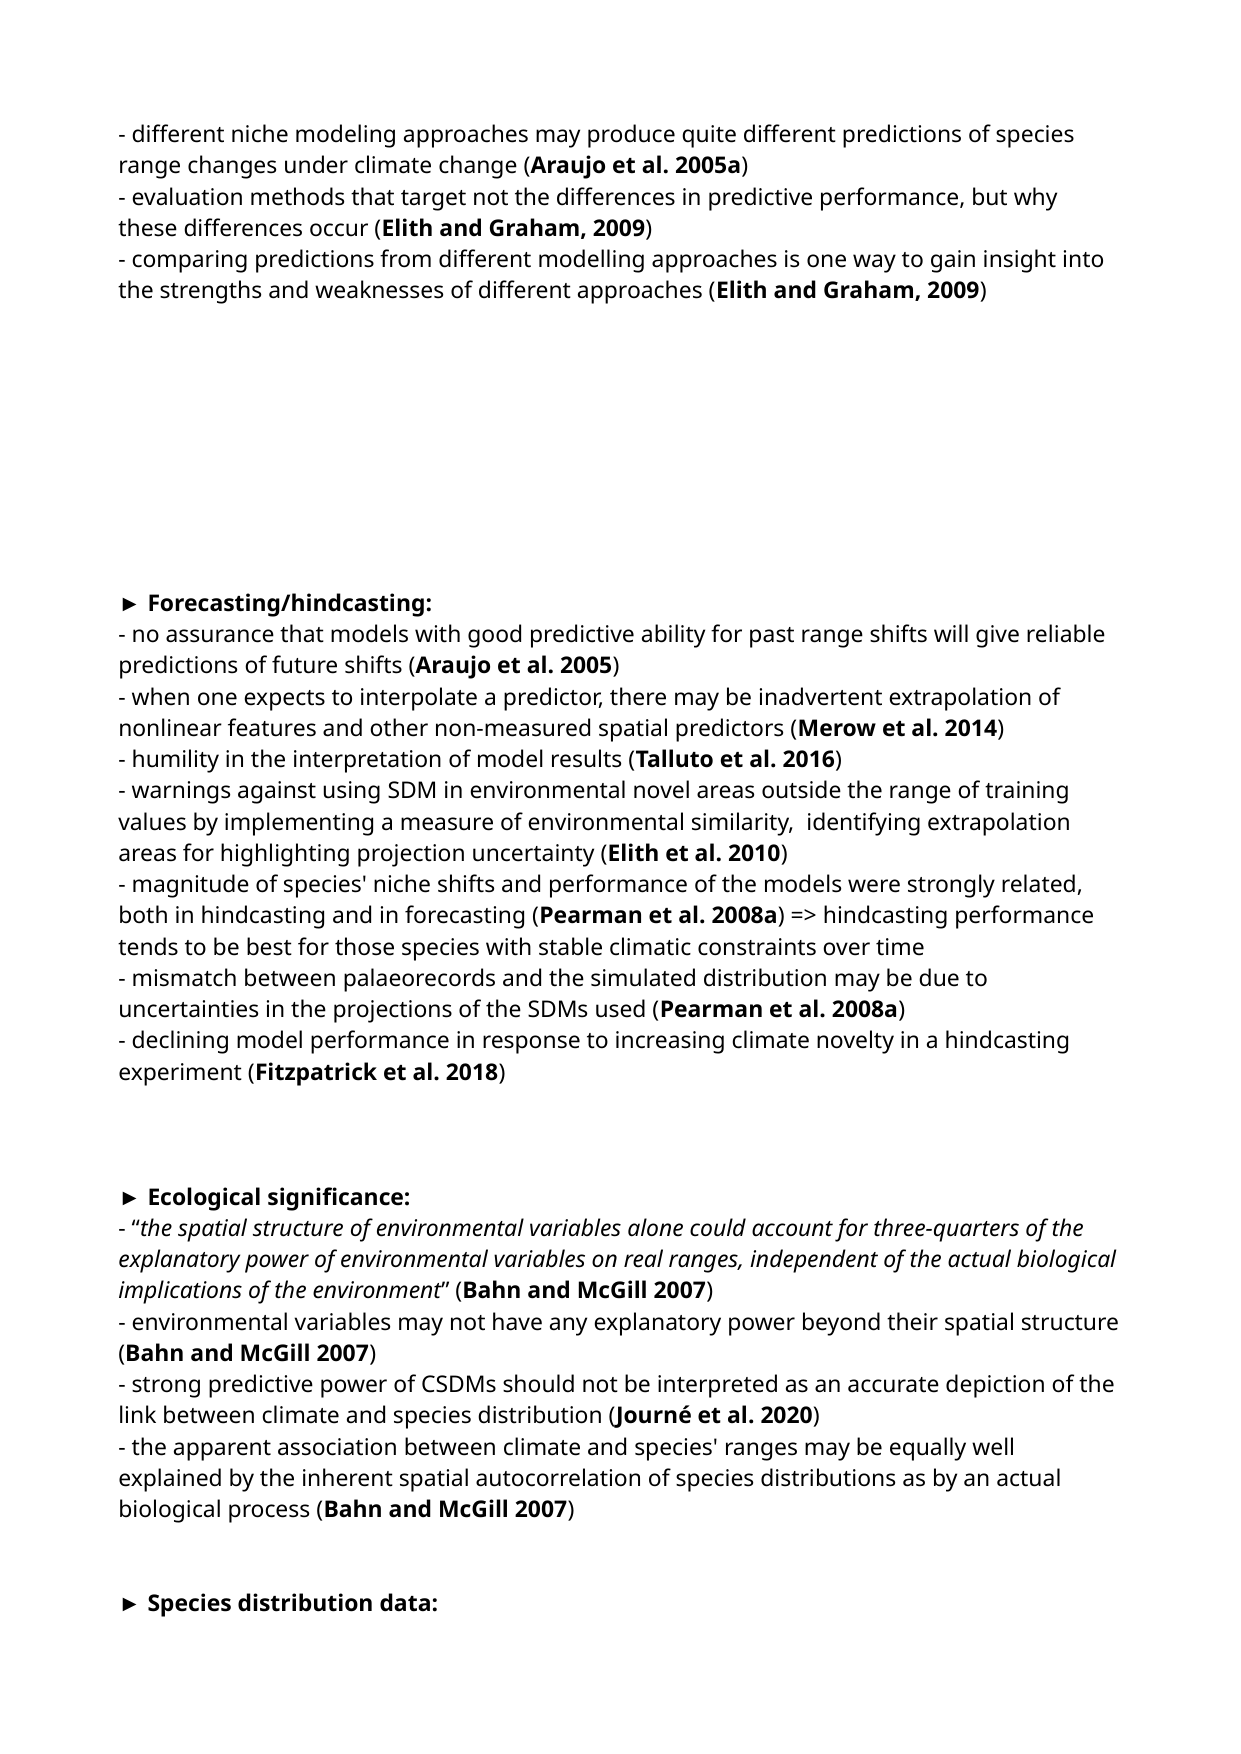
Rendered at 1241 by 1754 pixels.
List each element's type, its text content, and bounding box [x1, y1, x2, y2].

text - strong predictive power of CSDMs should not be interpreted as an accurate depiction of the link between climate and species distribution (Journé et al. 2020) [118, 1368, 1122, 1431]
text ► Species distribution data: [118, 1587, 1122, 1618]
text - declining model performance in response to increasing climate novelty in a hindcasting experiment (Fitzpatrick et al. 2018) [118, 1024, 1122, 1087]
text - evaluation methods that target not the differences in predictive performance, but why these differences occur (Elith and Graham, 2009) [118, 181, 1122, 243]
text - mismatch between palaeorecords and the simulated distribution may be due to uncertainties in the projections of the SDMs used (Pearman et al. 2008a) [118, 962, 1122, 1024]
text - comparing predictions from different modelling approaches is one way to gain insight into the strengths and weaknesses of different approaches (Elith and Graham, 2009) [118, 243, 1122, 306]
text - warnings against using SDM in environmental novel areas outside the range of training values by implementing a measure of environmental similarity, identifying extrapolation areas for highlighting projection uncertainty (Elith et al. 2010) [118, 774, 1122, 868]
text - magnitude of species' niche shifts and performance of the models were strongly related, both in hindcasting and in forecasting (Pearman et al. 2008a) => hindcasting performance tends to be best for those species with stable climatic constraints over time [118, 868, 1122, 962]
text - different niche modeling approaches may produce quite different predictions of species range changes under climate change (Araujo et al. 2005a) [118, 118, 1122, 181]
text ► Ecological significance: [118, 1181, 1122, 1212]
text - when one expects to interpolate a predictor, there may be inadvertent extrapolation of nonlinear features and other non-measured spatial predictors (Merow et al. 2014) [118, 681, 1122, 743]
text - the apparent association between climate and species' ranges may be equally well explained by the inherent spatial autocorrelation of species distributions as by an actual biological process (Bahn and McGill 2007) [118, 1431, 1122, 1524]
text ► Forecasting/hindcasting: [118, 587, 1122, 618]
text - humility in the interpretation of model results (Talluto et al. 2016) [118, 743, 1122, 774]
text - no assurance that models with good predictive ability for past range shifts will give reliable predictions of future shifts (Araujo et al. 2005) [118, 618, 1122, 681]
text - “the spatial structure of environmental variables alone could account for three-quarters of the explanatory power of environmental variables on real ranges, independent of the actual biological implications of the environment” (Bahn and McGill 2007) [118, 1212, 1122, 1306]
text - environmental variables may not have any explanatory power beyond their spatial structure (Bahn and McGill 2007) [118, 1306, 1122, 1368]
